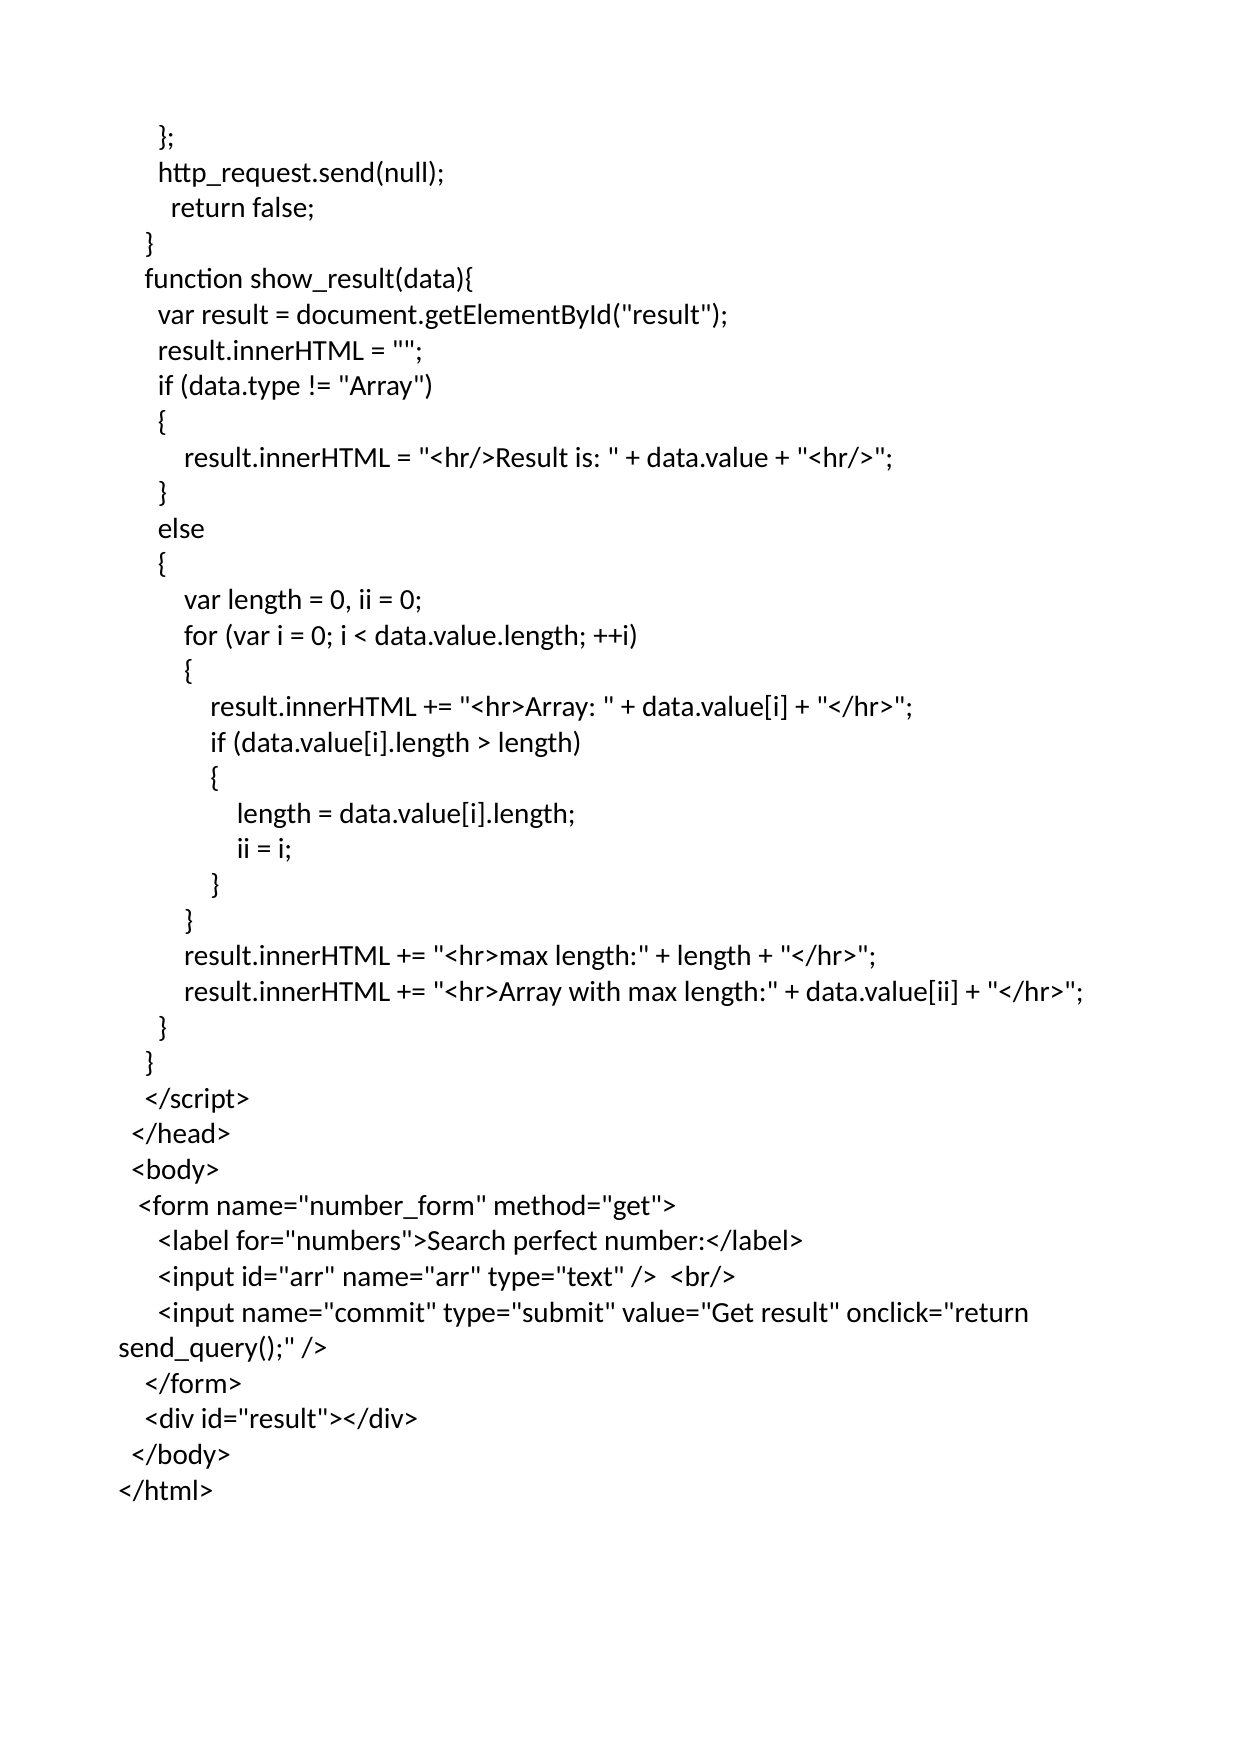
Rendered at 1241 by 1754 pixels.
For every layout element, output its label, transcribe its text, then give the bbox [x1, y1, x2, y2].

text ii = i; [118, 831, 1122, 866]
text { [118, 403, 1122, 439]
text http_request.send(null); [118, 154, 1122, 189]
text <input id="arr" name="arr" type="text" /> <br/> [118, 1258, 1122, 1294]
text result.innerHTML = "<hr/>Result is: " + data.value + "<hr/>"; [118, 439, 1122, 474]
text if (data.value[i].length > length) [118, 724, 1122, 759]
text length = data.value[i].length; [118, 795, 1122, 831]
text </script> [118, 1080, 1122, 1116]
text result.innerHTML += "<hr>max length:" + length + "</hr>"; [118, 937, 1122, 973]
text else [118, 510, 1122, 546]
text function show_result(data){ [118, 261, 1122, 296]
text var result = document.getElementById("result"); [118, 296, 1122, 332]
text }; [118, 118, 1122, 154]
text </html> [118, 1472, 1122, 1507]
text } [118, 1044, 1122, 1080]
text result.innerHTML += "<hr>Array: " + data.value[i] + "</hr>"; [118, 688, 1122, 724]
text <body> [118, 1151, 1122, 1187]
text for (var i = 0; i < data.value.length; ++i) [118, 617, 1122, 652]
text <div id="result"></div> [118, 1401, 1122, 1436]
text } [118, 225, 1122, 261]
text </body> [118, 1436, 1122, 1472]
text } [118, 1009, 1122, 1044]
text if (data.type != "Array") [118, 367, 1122, 403]
text { [118, 652, 1122, 688]
text </head> [118, 1116, 1122, 1151]
text } [118, 866, 1122, 902]
text result.innerHTML = ""; [118, 332, 1122, 367]
text <input name="commit" type="submit" value="Get result" onclick="return send_query();" /> [118, 1294, 1122, 1365]
text return false; [118, 189, 1122, 225]
text } [118, 474, 1122, 510]
text { [118, 546, 1122, 581]
text </form> [118, 1365, 1122, 1401]
text } [118, 902, 1122, 937]
text var length = 0, ii = 0; [118, 581, 1122, 617]
text { [118, 759, 1122, 795]
text <form name="number_form" method="get"> [118, 1187, 1122, 1222]
text <label for="numbers">Search perfect number:</label> [118, 1222, 1122, 1258]
text result.innerHTML += "<hr>Array with max length:" + data.value[ii] + "</hr>"; [118, 973, 1122, 1009]
